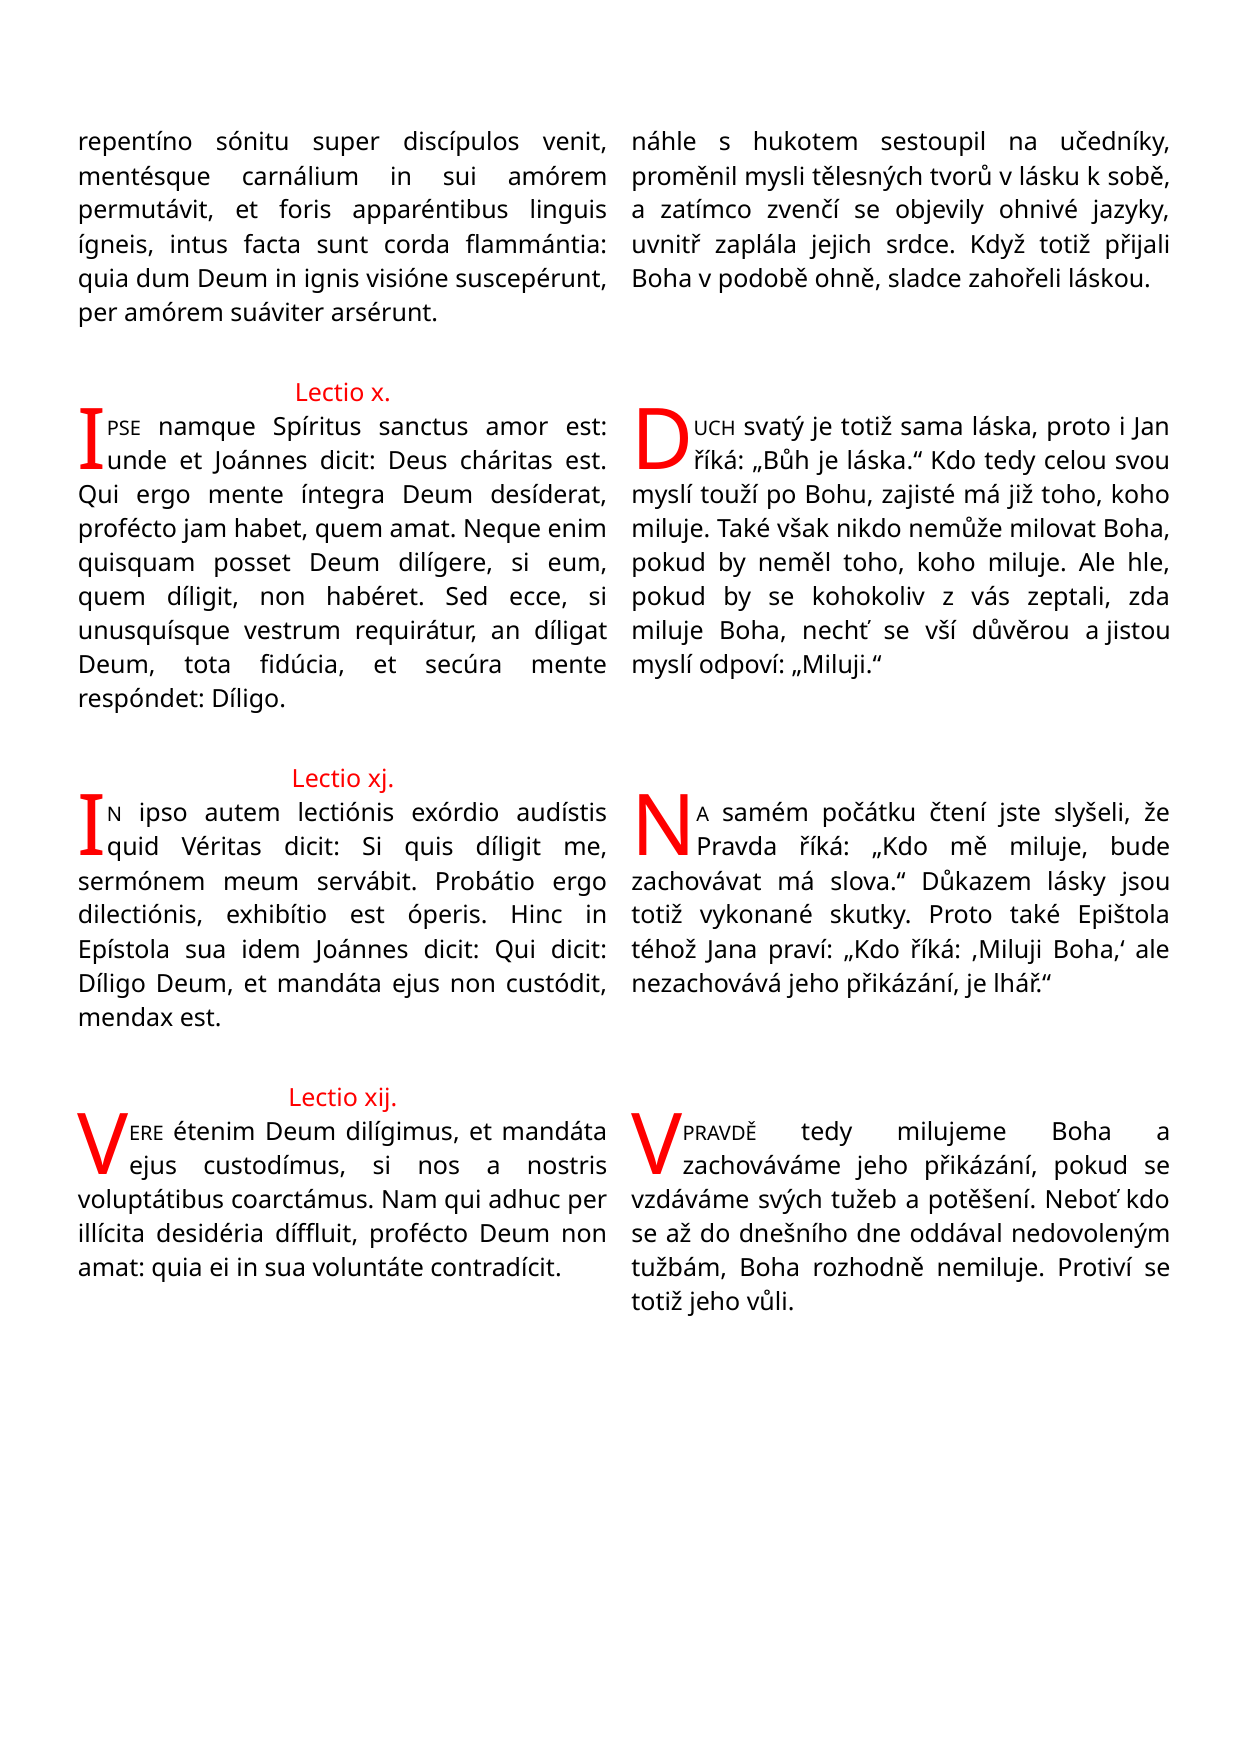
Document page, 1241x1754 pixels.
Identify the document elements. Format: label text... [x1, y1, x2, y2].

table_cell Duch svatý je totiž sama láska, proto i Jan říká: „Bůh je láska.“ Kdo tedy celou svou myslí touží po Bohu, zajisté má již toho, koho miluje. Také však nikdo nemůže milovat Boha, pokud by neměl toho, koho miluje. Ale hle, pokud by se kohokoliv z vás zeptali, zda miluje Boha, nechť se vší důvěrou a jistou myslí odpoví: „Miluji.“ [619, 369, 1182, 755]
table_cell Lectio xj. In ipso autem lectiónis exórdio audístis quid Véritas dicit: Si quis díligit me, sermónem meum servábit. Probátio ergo dilectiónis, exhibítio est óperis. Hinc in Epístola sua idem Joánnes dicit: Qui dicit: Díligo Deum, et mandáta ejus non custódit, mendax est. [66, 755, 619, 1073]
table_cell In III. Nocturno Léctio sancti Evangélii secúndum Joánnem. Lectio ix. Cap. 14. In illo témpore: Dixit Jesus discípulis suis: Si quis díligit me, sermónem meum servábit, et Pater meus díliget eum, et ad eum veniémus, et mansiónem apud eum faciémus. Et réliqua. Homilía sancti Gregórii Papæ. Homilía 30. in Evangelia. Libet, fratres charíssimi, Evangélicæ verba lectiónis sub brevitáte transcúrrere, ut post diútius líceat in contemplatióne tantæ solemnitátis immorári. Hódie namque Spíritus sanctus, repentíno sónitu super discípulos venit, mentésque carnálium in sui amórem permutávit, et foris apparéntibus linguis ígneis, intus facta sunt corda flammántia: quia dum Deum in ignis visióne suscepérunt, per amórem suáviter arsérunt. [66, 118, 619, 368]
table_cell Za onoho času řekl Ježíš svým učedníkům: „Kdo mě miluje, bude zachovávat mé slovo, a můj Otec ho bude milovat, a přijdeme k němu a učiníme si u něho příbytek.“ A ostatní. Prospěje nám, bratři přemilí, když si ještě v krátkosti projdeme slova evangelního čtení, abychom pak delší dobu mohli setrvat v rozjímání nad tak velikou slavností. Dnes totiž Duch svatý, který náhle s hukotem sestoupil na učedníky, proměnil mysli tělesných tvorů v lásku k sobě, a zatímco zvenčí se objevily ohnivé jazyky, uvnitř zaplála jejich srdce. Když totiž přijali Boha v podobě ohně, sladce zahořeli láskou. [619, 118, 1182, 368]
table_cell Lectio xij. Vere étenim Deum dilígimus, et mandáta ejus custodímus, si nos a nostris voluptátibus coarctámus. Nam qui adhuc per illícita desidéria díffluit, profécto Deum non amat: quia ei in sua voluntáte contradícit. [66, 1074, 619, 1324]
table_cell Vpravdě tedy milujeme Boha a zachováváme jeho přikázání, pokud se vzdáváme svých tužeb a potěšení. Neboť kdo se až do dnešního dne oddával nedovoleným tužbám, Boha rozhodně nemiluje. Protiví se totiž jeho vůli. [619, 1074, 1182, 1324]
table_cell Na samém počátku čtení jste slyšeli, že Pravda říká: „Kdo mě miluje, bude zachovávat má slova.“ Důkazem lásky jsou totiž vykonané skutky. Proto také Epištola téhož Jana praví: „Kdo říká: ,Miluji Boha,‘ ale nezachovává jeho přikázání, je lhář.“ [619, 755, 1182, 1073]
table_cell Lectio x. Ipse namque Spíritus sanctus amor est: unde et Joánnes dicit: Deus cháritas est. Qui ergo mente íntegra Deum desíderat, profécto jam habet, quem amat. Neque enim quisquam posset Deum dilígere, si eum, quem díligit, non habéret. Sed ecce, si unusquísque vestrum requirátur, an díligat Deum, tota fidúcia, et secúra mente respóndet: Díligo. [66, 369, 619, 755]
